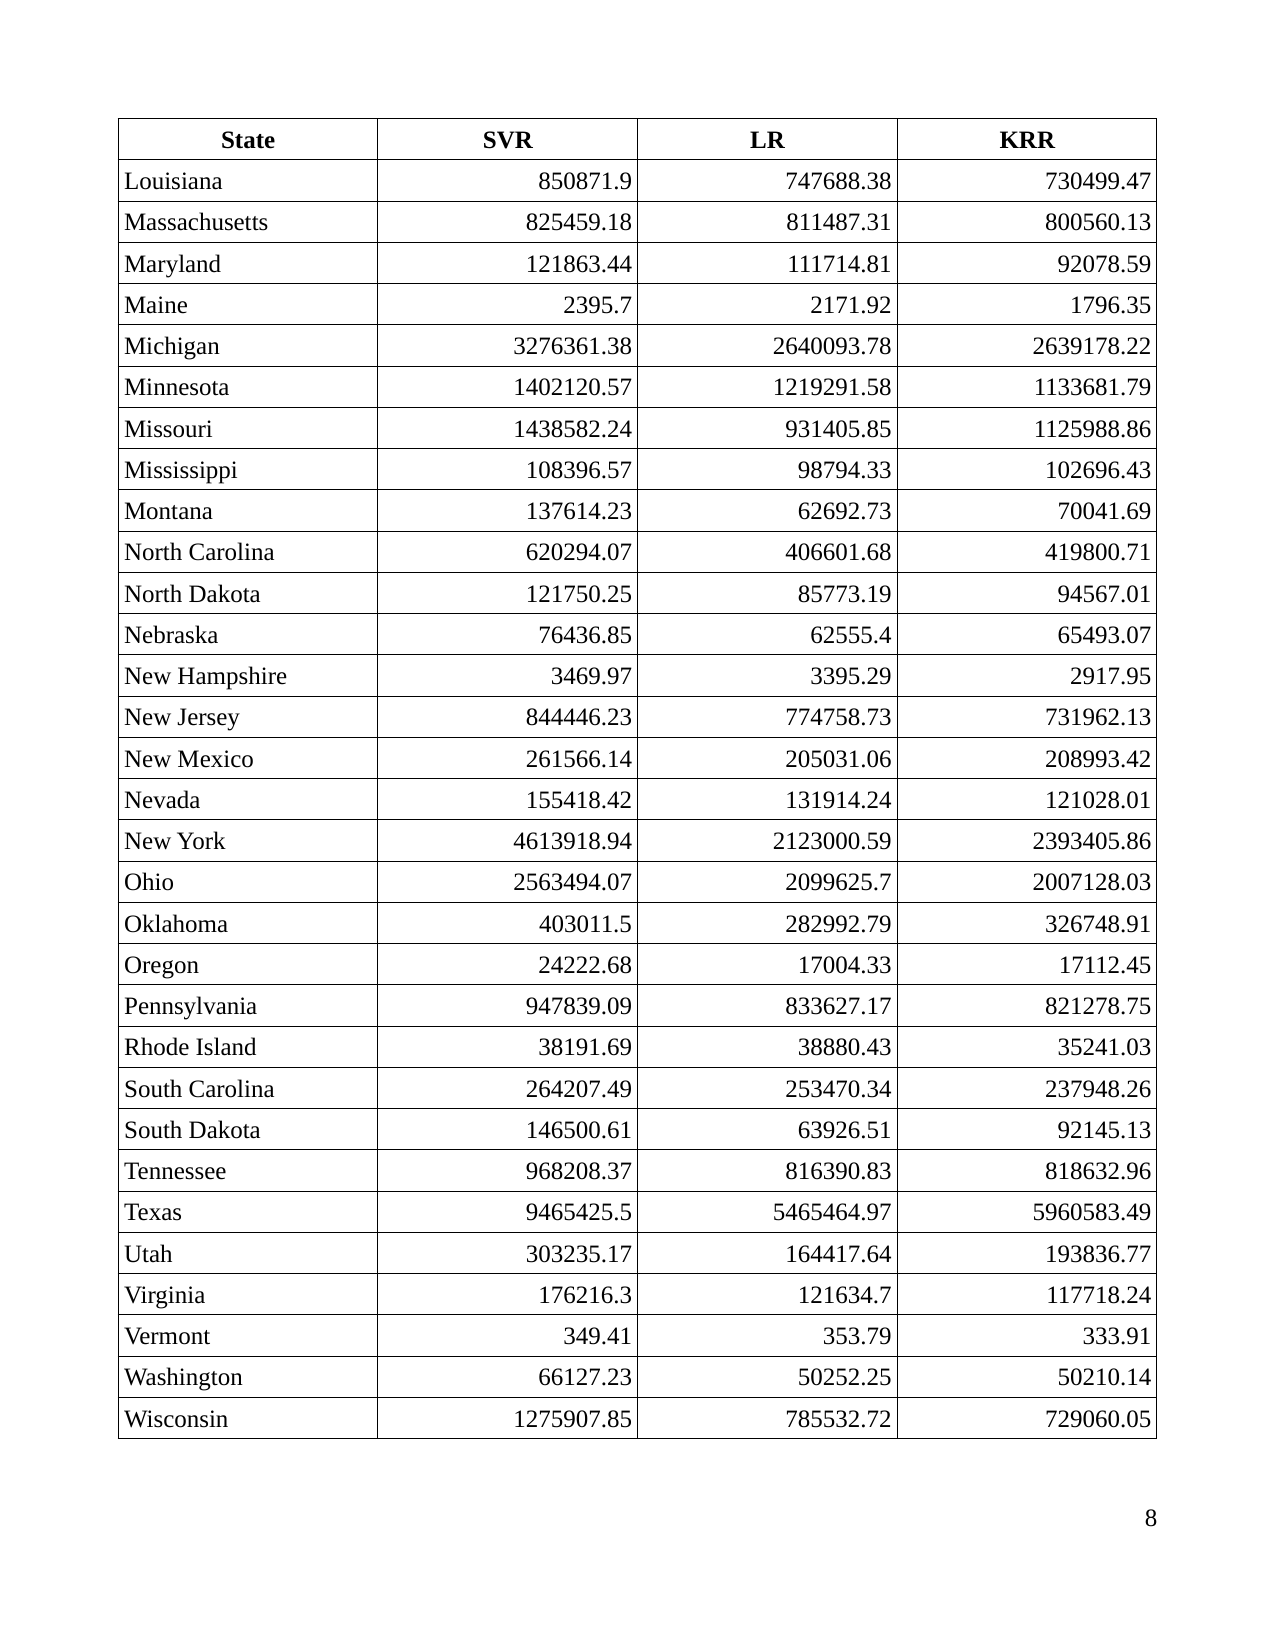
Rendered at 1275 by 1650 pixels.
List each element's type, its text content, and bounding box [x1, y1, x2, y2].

table_cell 730499.47 [898, 160, 1156, 201]
table_cell Rhode Island [119, 1027, 377, 1067]
table_cell 2099625.7 [638, 862, 897, 902]
table_cell 3276361.38 [378, 325, 637, 366]
table_cell 818632.96 [898, 1150, 1156, 1191]
table_header State [119, 119, 377, 159]
table_cell 774758.73 [638, 697, 897, 737]
table_cell Michigan [119, 325, 377, 366]
table_cell New Jersey [119, 697, 377, 737]
table_cell Tennessee [119, 1150, 377, 1191]
table_cell New Hampshire [119, 655, 377, 696]
table_cell 2395.7 [378, 284, 637, 324]
table_cell 2393405.86 [898, 820, 1156, 861]
table_cell 264207.49 [378, 1068, 637, 1108]
table_cell 111714.81 [638, 243, 897, 283]
table_cell North Dakota [119, 573, 377, 613]
table_cell Ohio [119, 862, 377, 902]
table_cell Texas [119, 1192, 377, 1232]
table_cell 816390.83 [638, 1150, 897, 1191]
table_cell 419800.71 [898, 532, 1156, 572]
table_cell Maryland [119, 243, 377, 283]
table_cell 2123000.59 [638, 820, 897, 861]
table_cell Virginia [119, 1274, 377, 1314]
table_cell 38191.69 [378, 1027, 637, 1067]
table_cell 2007128.03 [898, 862, 1156, 902]
table_cell 66127.23 [378, 1357, 637, 1397]
table_cell North Carolina [119, 532, 377, 572]
table_cell 261566.14 [378, 738, 637, 778]
table_cell Pennsylvania [119, 985, 377, 1026]
table_cell 70041.69 [898, 490, 1156, 531]
table_cell 108396.57 [378, 449, 637, 489]
table_cell 131914.24 [638, 779, 897, 819]
table_cell 349.41 [378, 1315, 637, 1356]
table_cell 282992.79 [638, 903, 897, 943]
table_cell 121028.01 [898, 779, 1156, 819]
table_cell 92078.59 [898, 243, 1156, 283]
table_cell 1796.35 [898, 284, 1156, 324]
table_cell 5465464.97 [638, 1192, 897, 1232]
table_cell 2640093.78 [638, 325, 897, 366]
table_cell 3395.29 [638, 655, 897, 696]
table_cell 208993.42 [898, 738, 1156, 778]
table_cell 303235.17 [378, 1233, 637, 1273]
table_cell 3469.97 [378, 655, 637, 696]
table_cell Nebraska [119, 614, 377, 654]
table_header SVR [378, 119, 637, 159]
table_cell 164417.64 [638, 1233, 897, 1273]
table_cell 50210.14 [898, 1357, 1156, 1397]
table_cell Montana [119, 490, 377, 531]
table_cell 5960583.49 [898, 1192, 1156, 1232]
table_cell 76436.85 [378, 614, 637, 654]
table_cell 85773.19 [638, 573, 897, 613]
table_cell 98794.33 [638, 449, 897, 489]
table_cell 1275907.85 [378, 1398, 637, 1438]
table_cell 24222.68 [378, 944, 637, 984]
table_cell 155418.42 [378, 779, 637, 819]
table_cell 62555.4 [638, 614, 897, 654]
table_cell 121863.44 [378, 243, 637, 283]
table_cell 1125988.86 [898, 408, 1156, 448]
table_cell 4613918.94 [378, 820, 637, 861]
table_cell 353.79 [638, 1315, 897, 1356]
table_cell 947839.09 [378, 985, 637, 1026]
table_cell New Mexico [119, 738, 377, 778]
table_cell 146500.61 [378, 1109, 637, 1149]
table_cell Vermont [119, 1315, 377, 1356]
table_cell 2171.92 [638, 284, 897, 324]
table_cell 844446.23 [378, 697, 637, 737]
table_cell 326748.91 [898, 903, 1156, 943]
table_cell 17112.45 [898, 944, 1156, 984]
table_cell 1219291.58 [638, 367, 897, 407]
table_cell 50252.25 [638, 1357, 897, 1397]
table_cell South Carolina [119, 1068, 377, 1108]
table_cell Maine [119, 284, 377, 324]
table_cell Mississippi [119, 449, 377, 489]
table_cell 62692.73 [638, 490, 897, 531]
table_cell 833627.17 [638, 985, 897, 1026]
table_cell 176216.3 [378, 1274, 637, 1314]
table_cell 17004.33 [638, 944, 897, 984]
table_header KRR [898, 119, 1156, 159]
table_cell Wisconsin [119, 1398, 377, 1438]
table_cell 193836.77 [898, 1233, 1156, 1273]
table_cell New York [119, 820, 377, 861]
table_cell Missouri [119, 408, 377, 448]
table_cell 205031.06 [638, 738, 897, 778]
table_cell 800560.13 [898, 202, 1156, 242]
table_cell Oregon [119, 944, 377, 984]
table_cell 121634.7 [638, 1274, 897, 1314]
table_cell 63926.51 [638, 1109, 897, 1149]
table_cell 38880.43 [638, 1027, 897, 1067]
table_cell 620294.07 [378, 532, 637, 572]
table_cell 92145.13 [898, 1109, 1156, 1149]
table_cell 821278.75 [898, 985, 1156, 1026]
table_cell 137614.23 [378, 490, 637, 531]
table_cell 406601.68 [638, 532, 897, 572]
table_cell 65493.07 [898, 614, 1156, 654]
table_cell 2917.95 [898, 655, 1156, 696]
table_cell 729060.05 [898, 1398, 1156, 1438]
table_cell 731962.13 [898, 697, 1156, 737]
table_cell Utah [119, 1233, 377, 1273]
table_cell 785532.72 [638, 1398, 897, 1438]
table_cell 333.91 [898, 1315, 1156, 1356]
table_cell 2563494.07 [378, 862, 637, 902]
table_cell 747688.38 [638, 160, 897, 201]
table_cell 850871.9 [378, 160, 637, 201]
table_cell 237948.26 [898, 1068, 1156, 1108]
table_cell 117718.24 [898, 1274, 1156, 1314]
table_cell Oklahoma [119, 903, 377, 943]
table_cell Nevada [119, 779, 377, 819]
table_cell Minnesota [119, 367, 377, 407]
table_cell Washington [119, 1357, 377, 1397]
table_cell 931405.85 [638, 408, 897, 448]
table_cell 253470.34 [638, 1068, 897, 1108]
table_cell 403011.5 [378, 903, 637, 943]
table_cell 968208.37 [378, 1150, 637, 1191]
table_cell 121750.25 [378, 573, 637, 613]
table_cell 9465425.5 [378, 1192, 637, 1232]
table_cell 1402120.57 [378, 367, 637, 407]
table_cell 825459.18 [378, 202, 637, 242]
table_cell 2639178.22 [898, 325, 1156, 366]
table_cell 1133681.79 [898, 367, 1156, 407]
table_cell Massachusetts [119, 202, 377, 242]
table_header LR [638, 119, 897, 159]
table_cell 35241.03 [898, 1027, 1156, 1067]
table_cell 811487.31 [638, 202, 897, 242]
table_cell 102696.43 [898, 449, 1156, 489]
table_cell South Dakota [119, 1109, 377, 1149]
table_cell Louisiana [119, 160, 377, 201]
table_cell 94567.01 [898, 573, 1156, 613]
table_cell 1438582.24 [378, 408, 637, 448]
